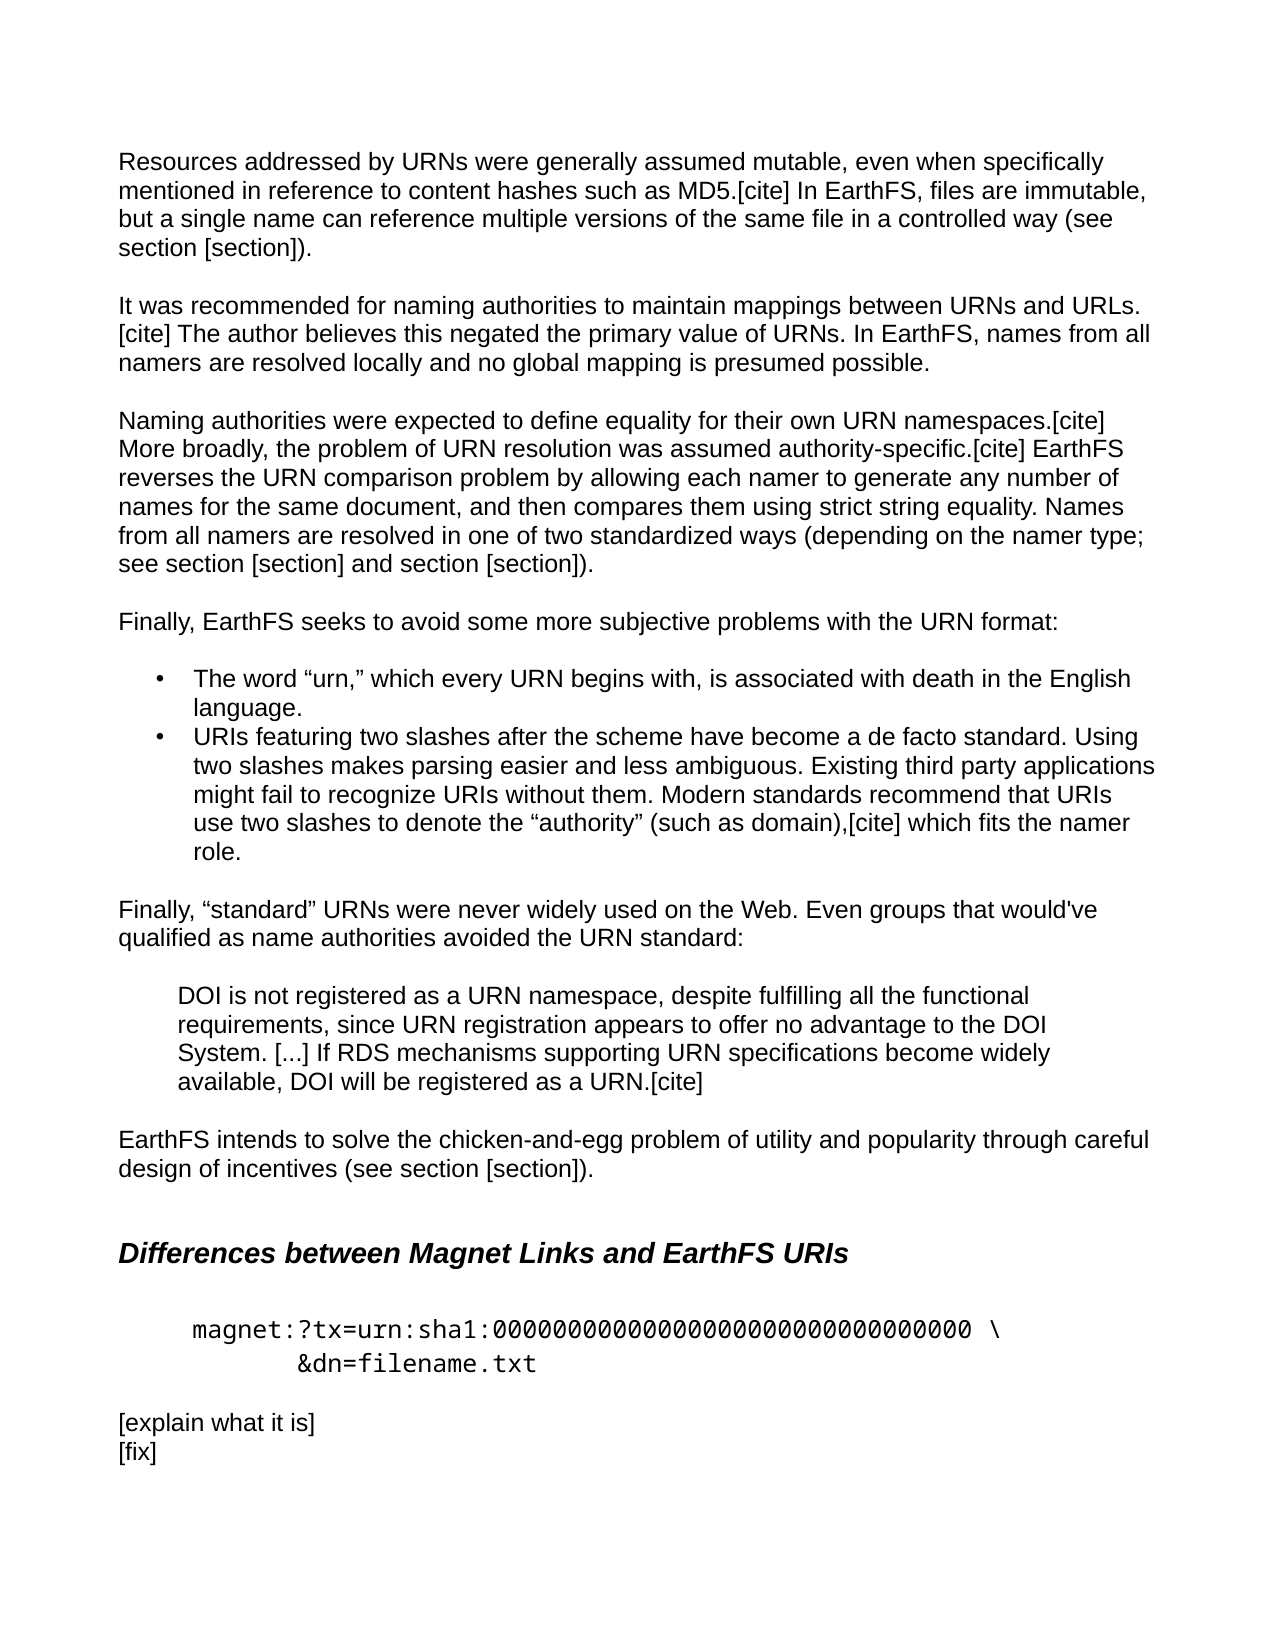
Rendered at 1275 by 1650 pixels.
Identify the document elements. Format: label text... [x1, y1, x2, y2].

subtitle Differences between Magnet Links and EarthFS URIs [118, 1237, 1157, 1270]
text It was recommended for naming authorities to maintain mappings between URNs and URLs.[cite] The author believes this negated the primary value of URNs. In EarthFS, names from all namers are resolved locally and no global mapping is presumed possible. [118, 291, 1157, 377]
text Finally, EarthFS seeks to avoid some more subjective problems with the URN format: [118, 607, 1157, 636]
text Resources addressed by URNs were generally assumed mutable, even when specifically mentioned in reference to content hashes such as MD5.[cite] In EarthFS, files are immutable, but a single name can reference multiple versions of the same file in a controlled way (see section [section]). [118, 147, 1157, 262]
text EarthFS intends to solve the chicken-and-egg problem of utility and popularity through careful design of incentives (see section [section]). [118, 1125, 1157, 1183]
list The word “urn,” which every URN begins with, is associated with death in the English language. [156, 664, 1157, 722]
list URIs featuring two slashes after the scheme have become a de facto standard. Using two slashes makes parsing easier and less ambiguous. Existing third party applications might fail to recognize URIs without them. Modern standards recommend that URIs use two slashes to denote the “authority” (such as domain),[cite] which fits the namer role. [156, 722, 1157, 866]
text Naming authorities were expected to define equality for their own URN namespaces.[cite] More broadly, the problem of URN resolution was assumed authority-specific.[cite] EarthFS reverses the URN comparison problem by allowing each namer to generate any number of names for the same document, and then compares them using strict string equality. Names from all namers are resolved in one of two standardized ways (depending on the namer type; see section [section] and section [section]). [118, 406, 1157, 578]
text [fix] [118, 1437, 1157, 1466]
text Finally, “standard” URNs were never widely used on the Web. Even groups that would've qualified as name authorities avoided the URN standard: [118, 894, 1157, 952]
text [explain what it is] [118, 1408, 1157, 1437]
text magnet:?tx=urn:sha1:00000000000000000000000000000000 \ [192, 1311, 1157, 1345]
text &dn=filename.txt [192, 1345, 1157, 1379]
text DOI is not registered as a URN namespace, despite fulfilling all the functional requirements, since URN registration appears to offer no advantage to the DOI System. [...] If RDS mechanisms supporting URN specifications become widely available, DOI will be registered as a URN.[cite] [177, 981, 1098, 1096]
